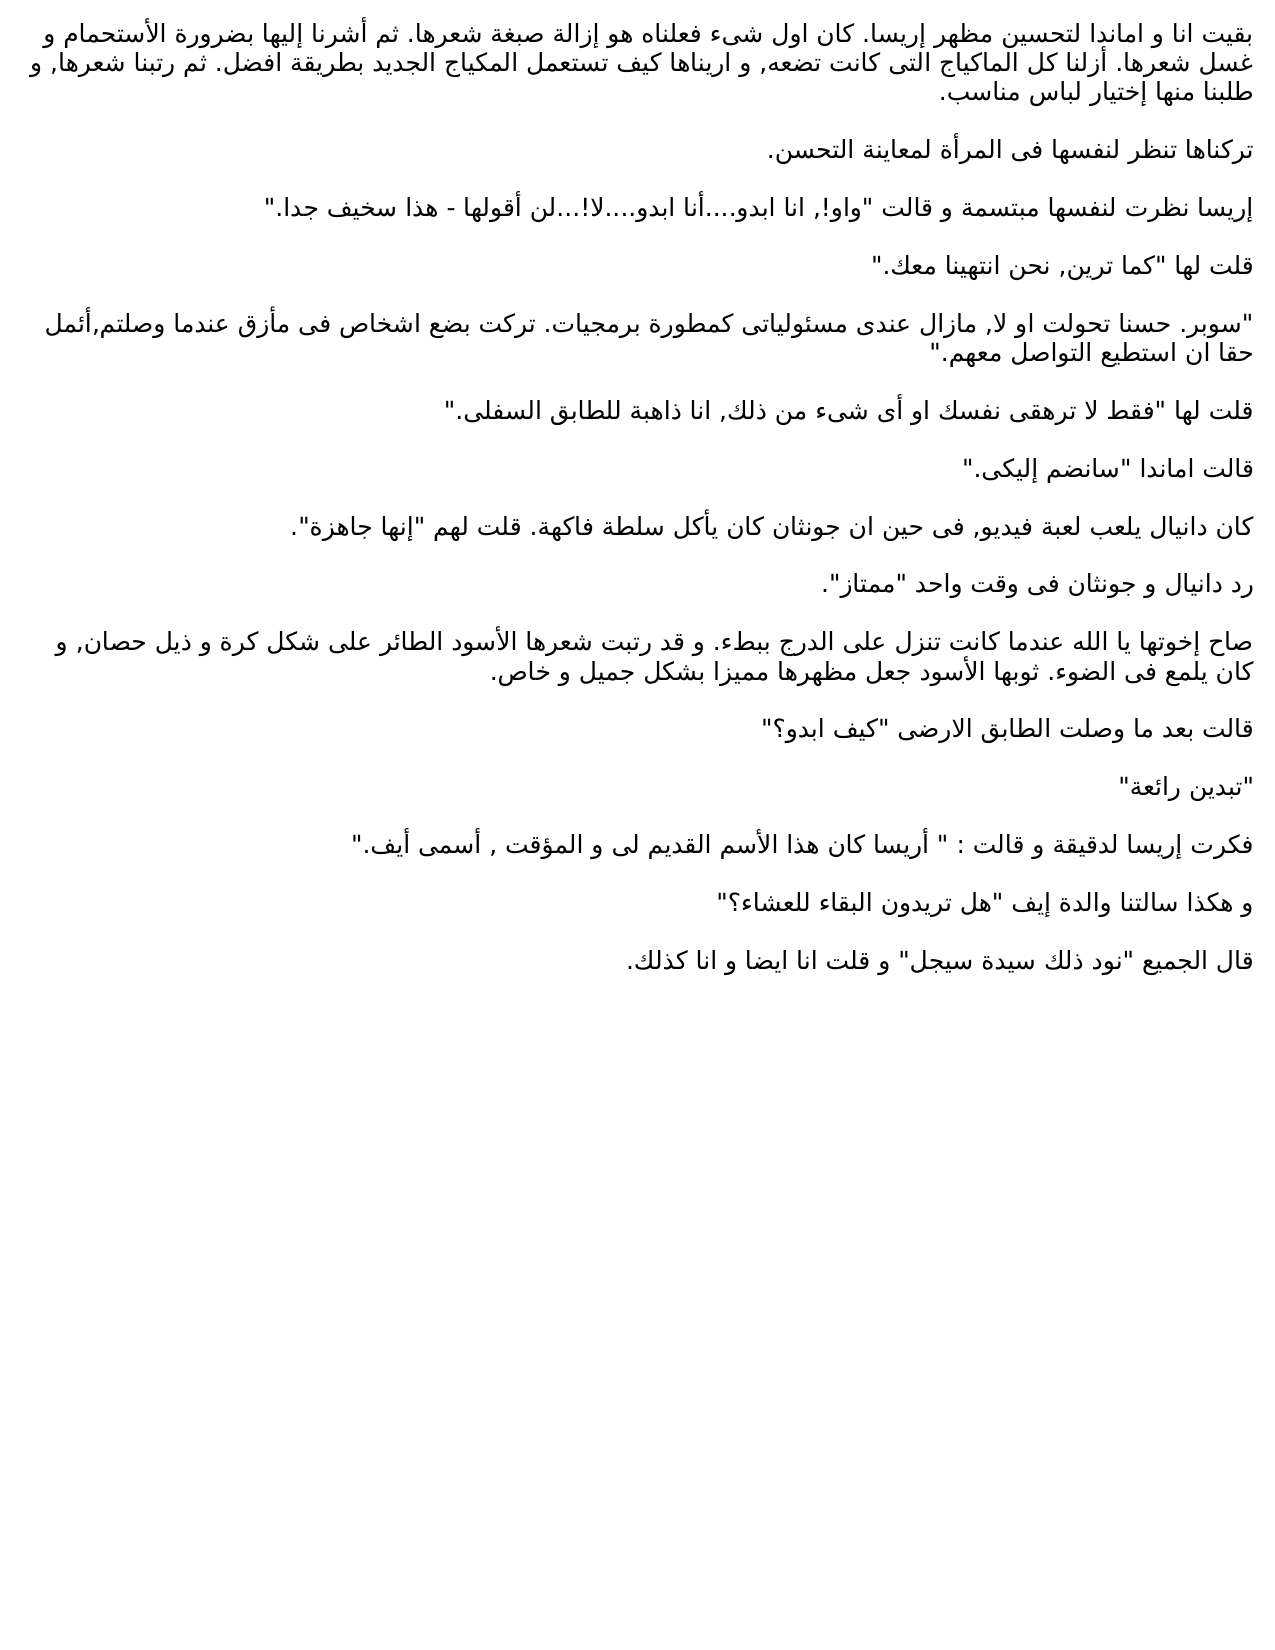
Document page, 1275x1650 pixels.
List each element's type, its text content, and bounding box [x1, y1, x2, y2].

text و هكذا سالتنا والدة إيف "هل تريدون البقاء للعشاء؟" [25, 888, 1254, 917]
text كان دانيال يلعب لعبة فيديو, فى حين ان جونثان كان يأكل سلطة فاكهة. قلت لهم "إنها جاهزة". [25, 512, 1254, 541]
text صاح إخوتها يا الله عندما كانت تنزل على الدرج ببطء. و قد رتبت شعرها الأسود الطائر على شكل كرة و ذيل حصان, و كان يلمع فى الضوء. ثوبها الأسود جعل مظهرها مميزا بشكل جميل و خاص. [25, 627, 1254, 686]
text قالت اماندا "سانضم إليكى." [25, 454, 1254, 483]
text فكرت إريسا لدقيقة و قالت : " أريسا كان هذا الأسم القديم لى و المؤقت , أسمى أيف." [25, 830, 1254, 859]
text إريسا نظرت لنفسها مبتسمة و قالت "واو!, انا ابدو....أنا ابدو....لا!...لن أقولها - هذا سخيف جدا." [25, 193, 1254, 222]
text "سوبر. حسنا تحولت او لا, مازال عندى مسئولياتى كمطورة برمجيات. تركت بضع اشخاص فى مأزق عندما وصلتم,أئمل حقا ان استطيع التواصل معهم." [25, 309, 1254, 367]
text قالت بعد ما وصلت الطابق الارضى "كيف ابدو؟" [25, 714, 1254, 744]
text بقيت انا و اماندا لتحسين مظهر إريسا. كان اول شىء فعلناه هو إزالة صبغة شعرها. ثم أشرنا إليها بضرورة الأستحمام و غسل شعرها. أزلنا كل الماكياج التى كانت تضعه, و اريناها كيف تستعمل المكياج الجديد بطريقة افضل. ثم رتبنا شعرها, و طلبنا منها إختيار لباس مناسب. [25, 19, 1254, 106]
text "تبدين رائعة" [25, 772, 1254, 802]
text قلت لها "فقط لا ترهقى نفسك او أى شىء من ذلك, انا ذاهبة للطابق السفلى." [25, 396, 1254, 425]
text تركناها تنظر لنفسها فى المرأة لمعاينة التحسن. [25, 135, 1254, 164]
text قلت لها "كما ترين, نحن انتهينا معك." [25, 251, 1254, 280]
text رد دانيال و جونثان فى وقت واحد "ممتاز". [25, 569, 1254, 599]
text قال الجميع "نود ذلك سيدة سيجل" و قلت انا ايضا و انا كذلك. [25, 946, 1254, 975]
